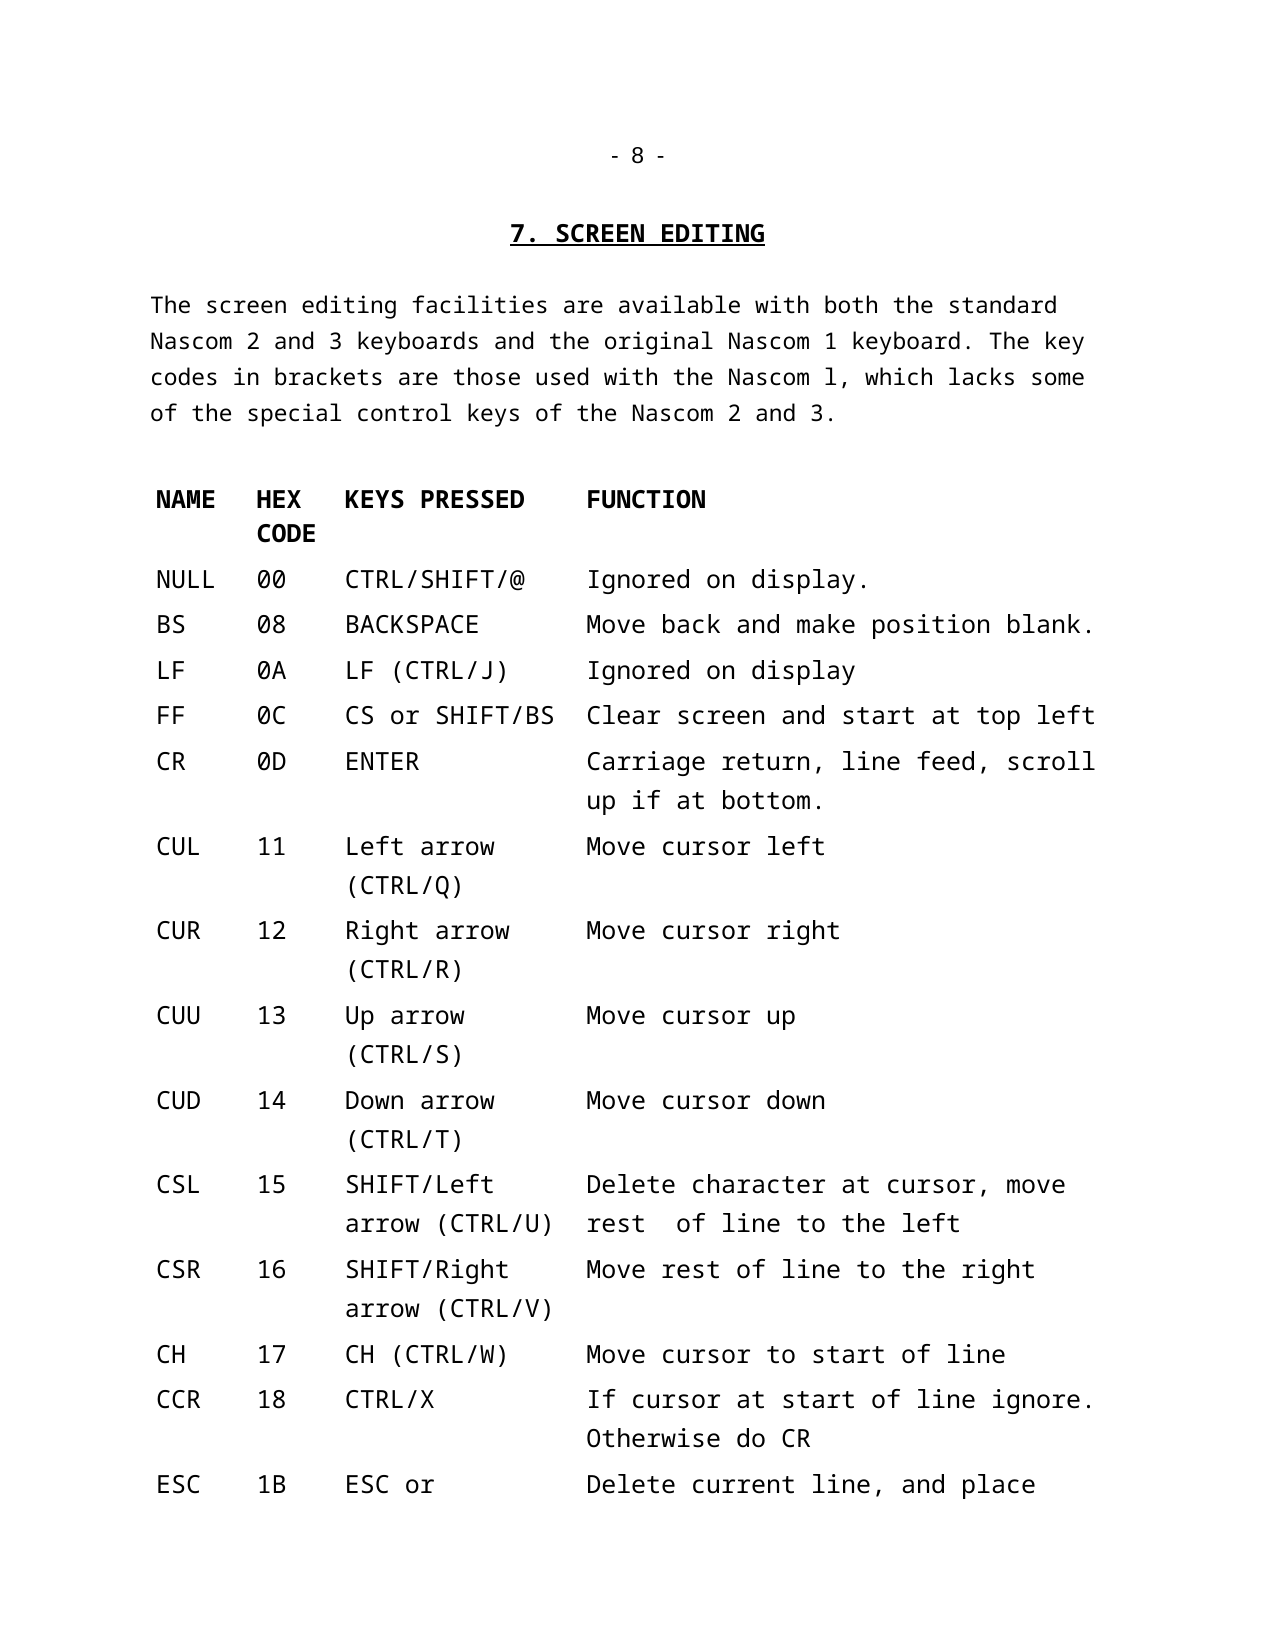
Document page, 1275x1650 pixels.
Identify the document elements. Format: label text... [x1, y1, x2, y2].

table_cell Move cursor right [580, 907, 1125, 992]
table_cell 17 [251, 1331, 339, 1376]
table_cell 15 [251, 1161, 339, 1246]
table_cell ENTER [339, 738, 580, 822]
table_cell Move cursor down [580, 1077, 1125, 1161]
table_header HEX CODE [251, 476, 339, 556]
table_cell If cursor at start of line ignore. Otherwise do CR [580, 1376, 1125, 1461]
table_cell SHIFT/Right arrow (CTRL/V) [339, 1246, 580, 1331]
table_header NAME [150, 476, 251, 556]
table_cell 1B [251, 1461, 339, 1506]
table_cell CTRL/SHIFT/@ [339, 556, 580, 601]
table_cell ESC or [339, 1461, 580, 1506]
table_cell Move cursor up [580, 992, 1125, 1077]
table_cell CS or SHIFT/BS [339, 692, 580, 738]
table_cell 11 [251, 823, 339, 907]
table_cell ESC [150, 1461, 251, 1506]
table_cell BACKSPACE [339, 601, 580, 647]
table_cell LF (CTRL/J) [339, 647, 580, 692]
table_cell CCR [150, 1376, 251, 1461]
table_cell Down arrow (CTRL/T) [339, 1077, 580, 1161]
table_cell Up arrow (CTRL/S) [339, 992, 580, 1077]
table_cell Ignored on display [580, 647, 1125, 692]
table_cell CH [150, 1331, 251, 1376]
table_cell CH (CTRL/W) [339, 1331, 580, 1376]
table_cell Clear screen and start at top left [580, 692, 1125, 738]
table_cell BS [150, 601, 251, 647]
table_cell Carriage return, line feed, scroll up if at bottom. [580, 738, 1125, 822]
table_cell Right arrow (CTRL/R) [339, 907, 580, 992]
table_cell CSR [150, 1246, 251, 1331]
table_cell CTRL/X [339, 1376, 580, 1461]
table_cell Delete current line, and place [580, 1461, 1125, 1506]
table_cell CUU [150, 992, 251, 1077]
table_cell SHIFT/Left arrow (CTRL/U) [339, 1161, 580, 1246]
table_cell 08 [251, 601, 339, 647]
table_cell 0A [251, 647, 339, 692]
table_cell 14 [251, 1077, 339, 1161]
table_cell Move back and make position blank. [580, 601, 1125, 647]
table_cell LF [150, 647, 251, 692]
table_cell 16 [251, 1246, 339, 1331]
table_header KEYS PRESSED [339, 476, 580, 556]
table_cell 0C [251, 692, 339, 738]
table_cell Delete character at cursor, move rest of line to the left [580, 1161, 1125, 1246]
table_header FUNCTION [580, 476, 1125, 556]
subtitle 7. SCREEN EDITING [150, 215, 1125, 249]
table_cell NULL [150, 556, 251, 601]
table_cell CUR [150, 907, 251, 992]
text The screen editing facilities are available with both the standard Nascom 2 and 3 keyboards and the original Nascom 1 keyboard. The key codes in brackets are those used with the Nascom l, which lacks some of the special control keys of the Nascom 2 and 3. [150, 289, 1125, 428]
table_cell CR [150, 738, 251, 822]
table_cell 13 [251, 992, 339, 1077]
table_cell CUL [150, 823, 251, 907]
table_cell Move rest of line to the right [580, 1246, 1125, 1331]
table_cell CUD [150, 1077, 251, 1161]
table_cell 12 [251, 907, 339, 992]
table_cell Left arrow (CTRL/Q) [339, 823, 580, 907]
table_cell Ignored on display. [580, 556, 1125, 601]
table_cell FF [150, 692, 251, 738]
table_cell 0D [251, 738, 339, 822]
table_cell CSL [150, 1161, 251, 1246]
table_cell 18 [251, 1376, 339, 1461]
table_cell Move cursor left [580, 823, 1125, 907]
table_cell 00 [251, 556, 339, 601]
table_cell Move cursor to start of line [580, 1331, 1125, 1376]
